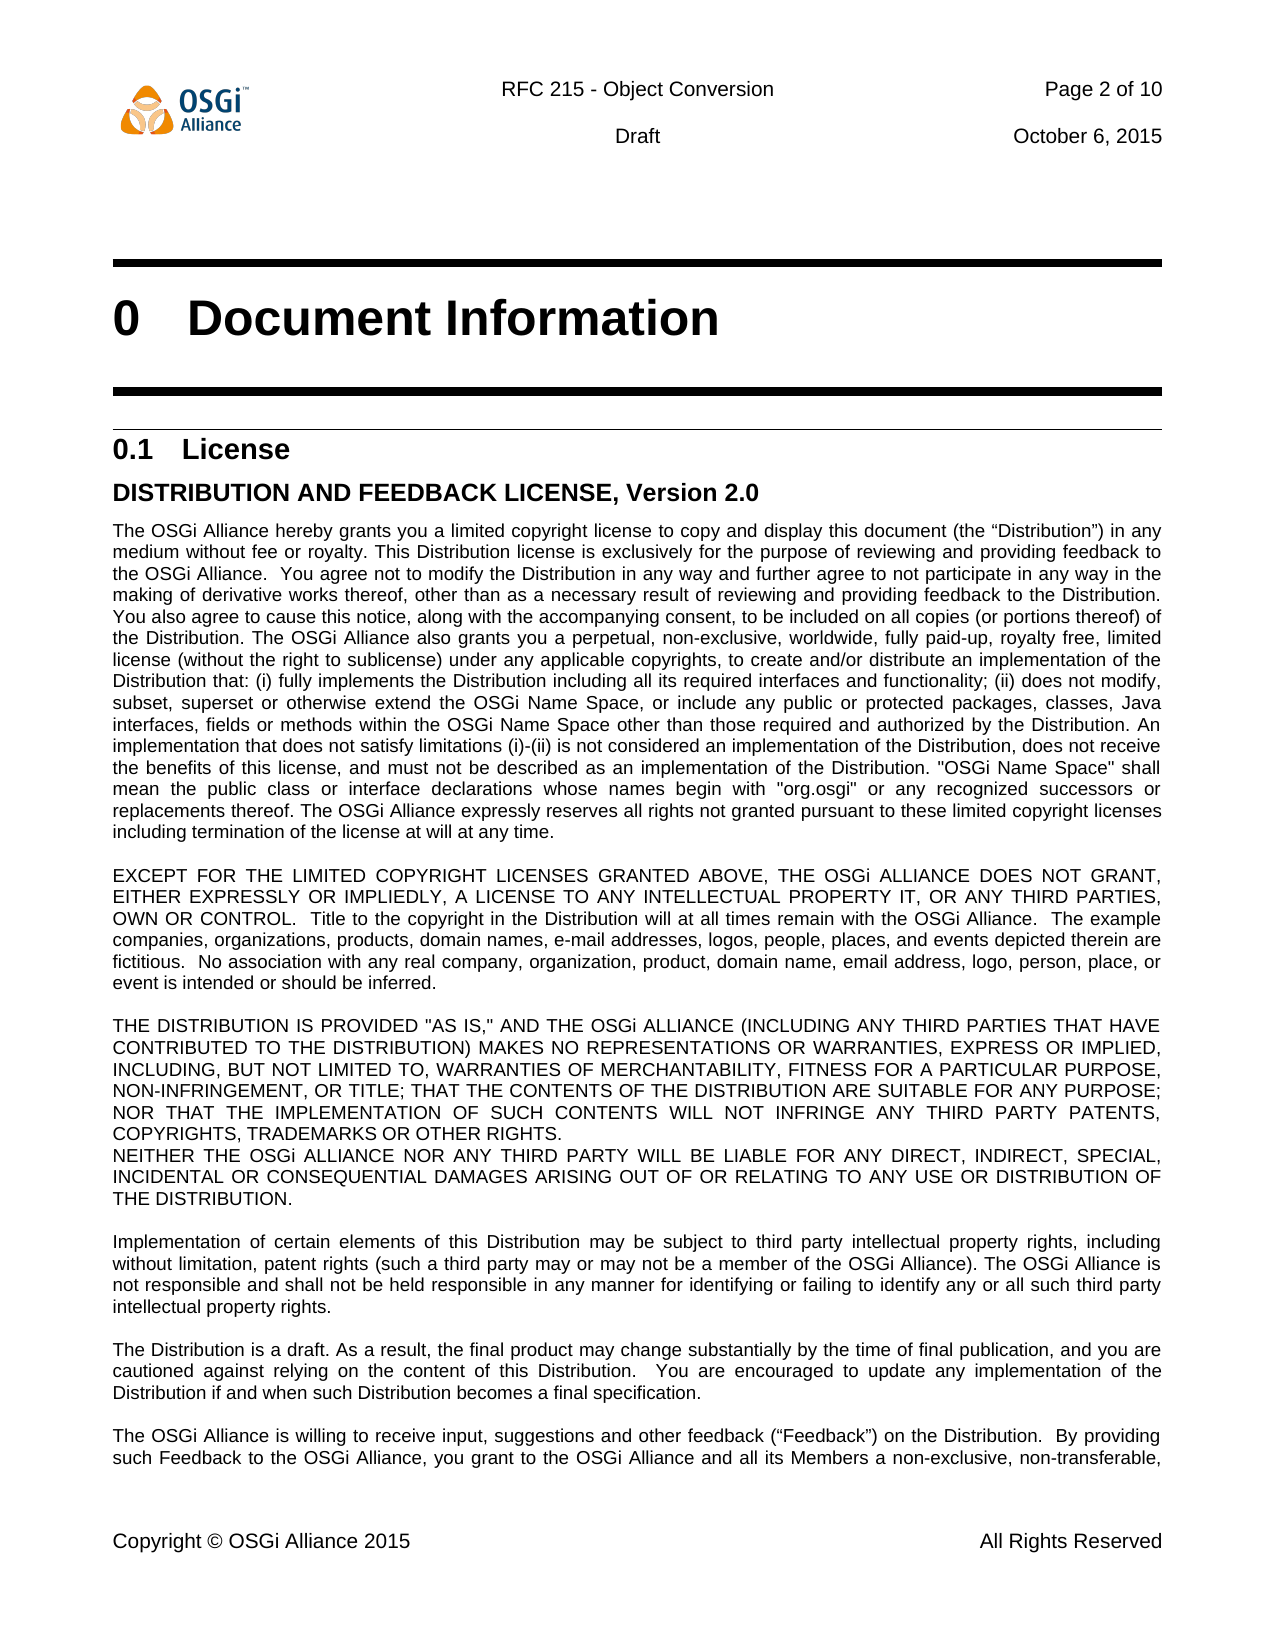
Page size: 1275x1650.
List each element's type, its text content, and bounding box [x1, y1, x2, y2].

text The OSGi Alliance hereby grants you a limited copyright license to copy and display this document (the “Distribution”) in any medium without fee or royalty. This Distribution license is exclusively for the purpose of reviewing and providing feedback to the OSGi Alliance. You agree not to modify the Distribution in any way and further agree to not participate in any way in the making of derivative works thereof, other than as a necessary result of reviewing and providing feedback to the Distribution. You also agree to cause this notice, along with the accompanying consent, to be included on all copies (or portions thereof) of the Distribution. The OSGi Alliance also grants you a perpetual, non-exclusive, worldwide, fully paid-up, royalty free, limited license (without the right to sublicense) under any applicable copyrights, to create and/or distribute an implementation of the Distribution that: (i) fully implements the Distribution including all its required interfaces and functionality; (ii) does not modify, subset, superset or otherwise extend the OSGi Name Space, or include any public or protected packages, classes, Java interfaces, fields or methods within the OSGi Name Space other than those required and authorized by the Distribution. An implementation that does not satisfy limitations (i)-(ii) is not considered an implementation of the Distribution, does not receive the benefits of this license, and must not be described as an implementation of the Distribution. "OSGi Name Space" shall mean the public class or interface declarations whose names begin with "org.osgi" or any recognized successors or replacements thereof. The OSGi Alliance expressly reserves all rights not granted pursuant to these limited copyright licenses including termination of the license at will at any time. [112, 519, 1162, 843]
picture [113, 78, 257, 142]
subtitle License [112, 430, 1162, 466]
text NEITHER THE OSGi ALLIANCE NOR ANY THIRD PARTY WILL BE LIABLE FOR ANY DIRECT, INDIRECT, SPECIAL, INCIDENTAL OR CONSEQUENTIAL DAMAGES ARISING OUT OF OR RELATING TO ANY USE OR DISTRIBUTION OF THE DISTRIBUTION. [112, 1145, 1162, 1209]
text DISTRIBUTION AND FEEDBACK LICENSE, Version 2.0 [112, 478, 1162, 507]
text EXCEPT FOR THE LIMITED COPYRIGHT LICENSES GRANTED ABOVE, THE OSGi ALLIANCE DOES NOT GRANT, EITHER EXPRESSLY OR IMPLIEDLY, A LICENSE TO ANY INTELLECTUAL PROPERTY IT, OR ANY THIRD PARTIES, OWN OR CONTROL. Title to the copyright in the Distribution will at all times remain with the OSGi Alliance. The example companies, organizations, products, domain names, e-mail addresses, logos, people, places, and events depicted therein are fictitious. No association with any real company, organization, product, domain name, email address, logo, person, place, or event is intended or should be inferred. [112, 864, 1162, 994]
text The Distribution is a draft. As a result, the final product may change substantially by the time of final publication, and you are cautioned against relying on the content of this Distribution. You are encouraged to update any implementation of the Distribution if and when such Distribution becomes a final specification. [112, 1339, 1162, 1403]
text THE DISTRIBUTION IS PROVIDED "AS IS," AND THE OSGi ALLIANCE (INCLUDING ANY THIRD PARTIES THAT HAVE CONTRIBUTED TO THE DISTRIBUTION) MAKES NO REPRESENTATIONS OR WARRANTIES, EXPRESS OR IMPLIED, INCLUDING, BUT NOT LIMITED TO, WARRANTIES OF MERCHANTABILITY, FITNESS FOR A PARTICULAR PURPOSE, NON-INFRINGEMENT, OR TITLE; THAT THE CONTENTS OF THE DISTRIBUTION ARE SUITABLE FOR ANY PURPOSE; NOR THAT THE IMPLEMENTATION OF SUCH CONTENTS WILL NOT INFRINGE ANY THIRD PARTY PATENTS, COPYRIGHTS, TRADEMARKS OR OTHER RIGHTS. [112, 1015, 1162, 1145]
text The OSGi Alliance is willing to receive input, suggestions and other feedback (“Feedback”) on the Distribution. By providing such Feedback to the OSGi Alliance, you grant to the OSGi Alliance and all its Members a non-exclusive, non-transferable, [112, 1425, 1162, 1468]
text Implementation of certain elements of this Distribution may be subject to third party intellectual property rights, including without limitation, patent rights (such a third party may or may not be a member of the OSGi Alliance). The OSGi Alliance is not responsible and shall not be held responsible in any manner for identifying or failing to identify any or all such third party intellectual property rights. [112, 1231, 1162, 1317]
subtitle Document Information [112, 260, 1162, 396]
